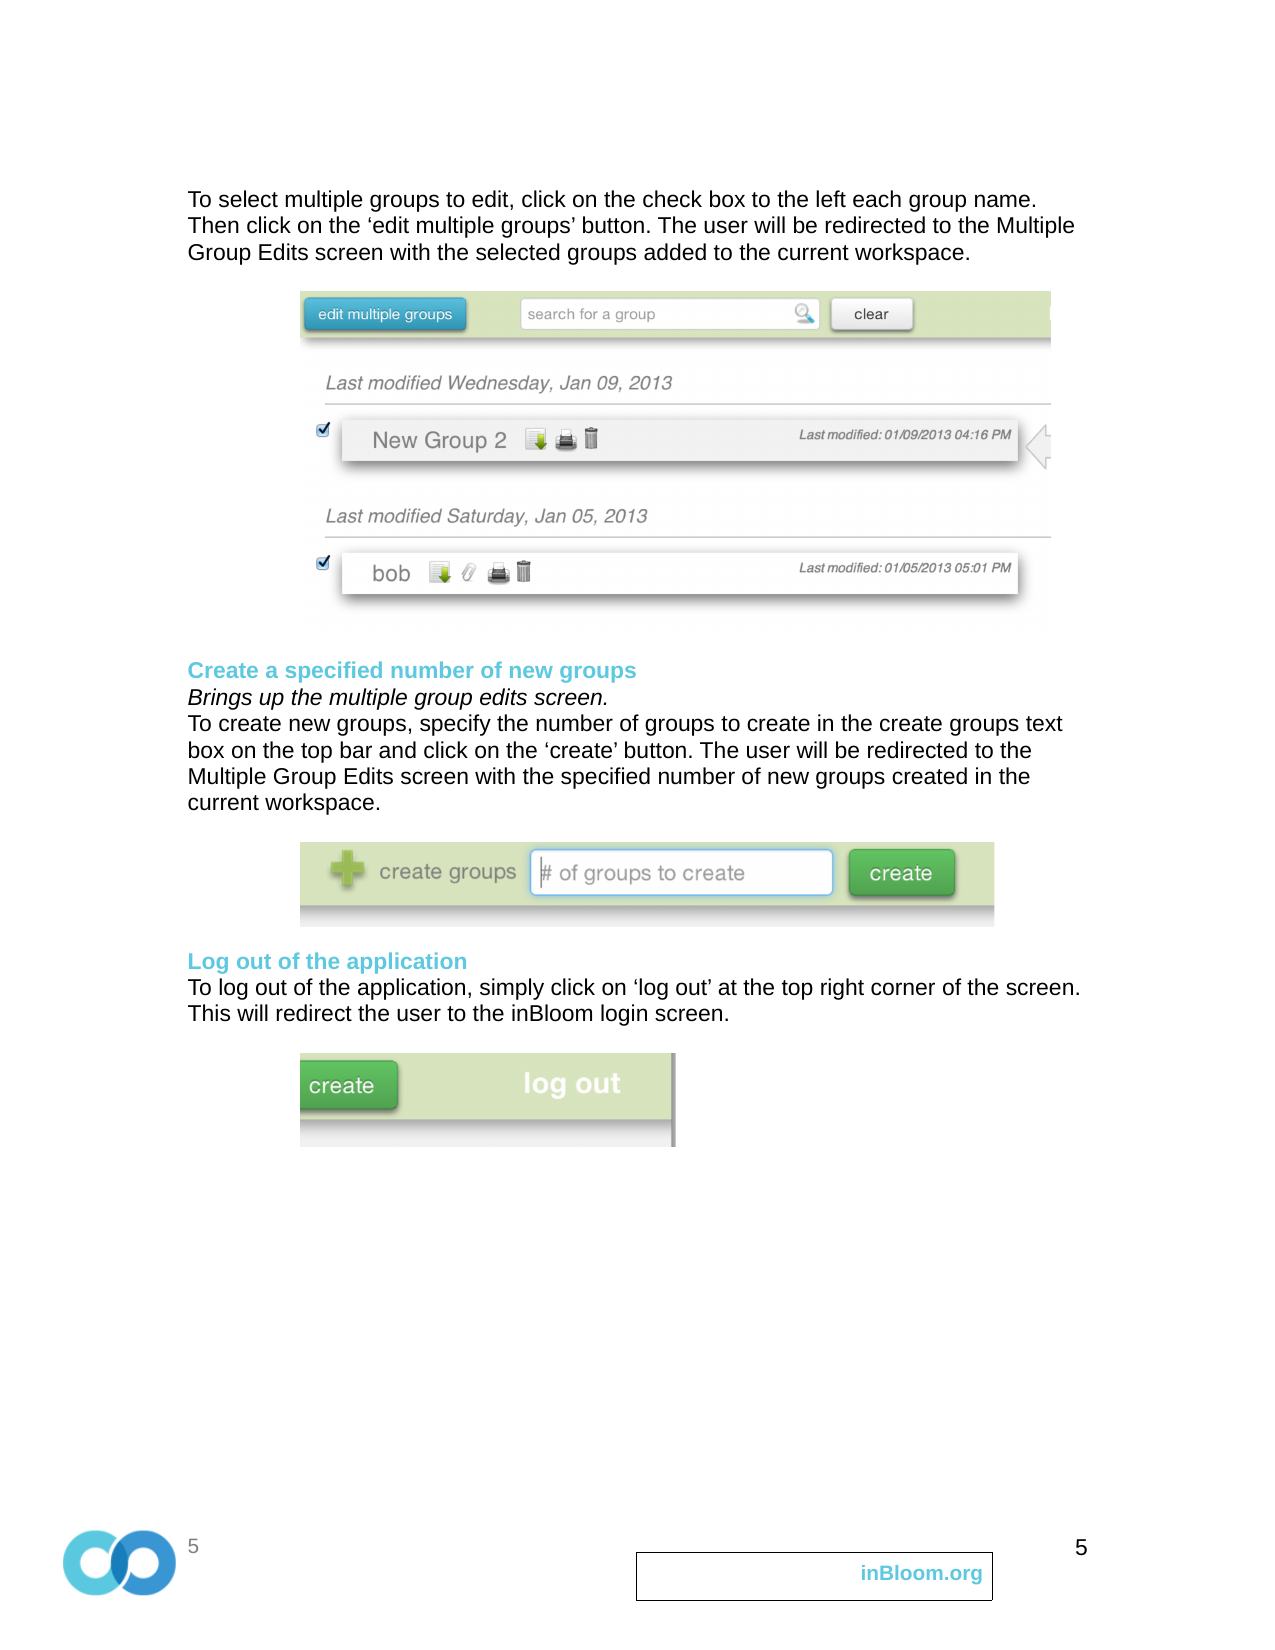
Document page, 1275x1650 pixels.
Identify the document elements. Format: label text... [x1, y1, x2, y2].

subtitle Log out of the application [187, 948, 1087, 974]
subtitle Create a specified number of new groups [187, 657, 1087, 684]
list To log out of the application, simply click on ‘log out’ at the top right corner of the screen. This will redirect the user to the inBloom login screen. [187, 974, 1087, 1027]
picture [300, 842, 995, 927]
picture [300, 291, 1051, 637]
picture [300, 1053, 676, 1147]
text Brings up the multiple group edits screen. [187, 684, 1087, 710]
list To create new groups, specify the number of groups to create in the create groups text box on the top bar and click on the ‘create’ button. The user will be redirected to the Multiple Group Edits screen with the specified number of new groups created in the current workspace. [187, 710, 1087, 816]
list To select multiple groups to edit, click on the check box to the left each group name. Then click on the ‘edit multiple groups’ button. The user will be redirected to the Multiple Group Edits screen with the selected groups added to the current workspace. [187, 186, 1087, 265]
picture [53, 1518, 926, 1635]
